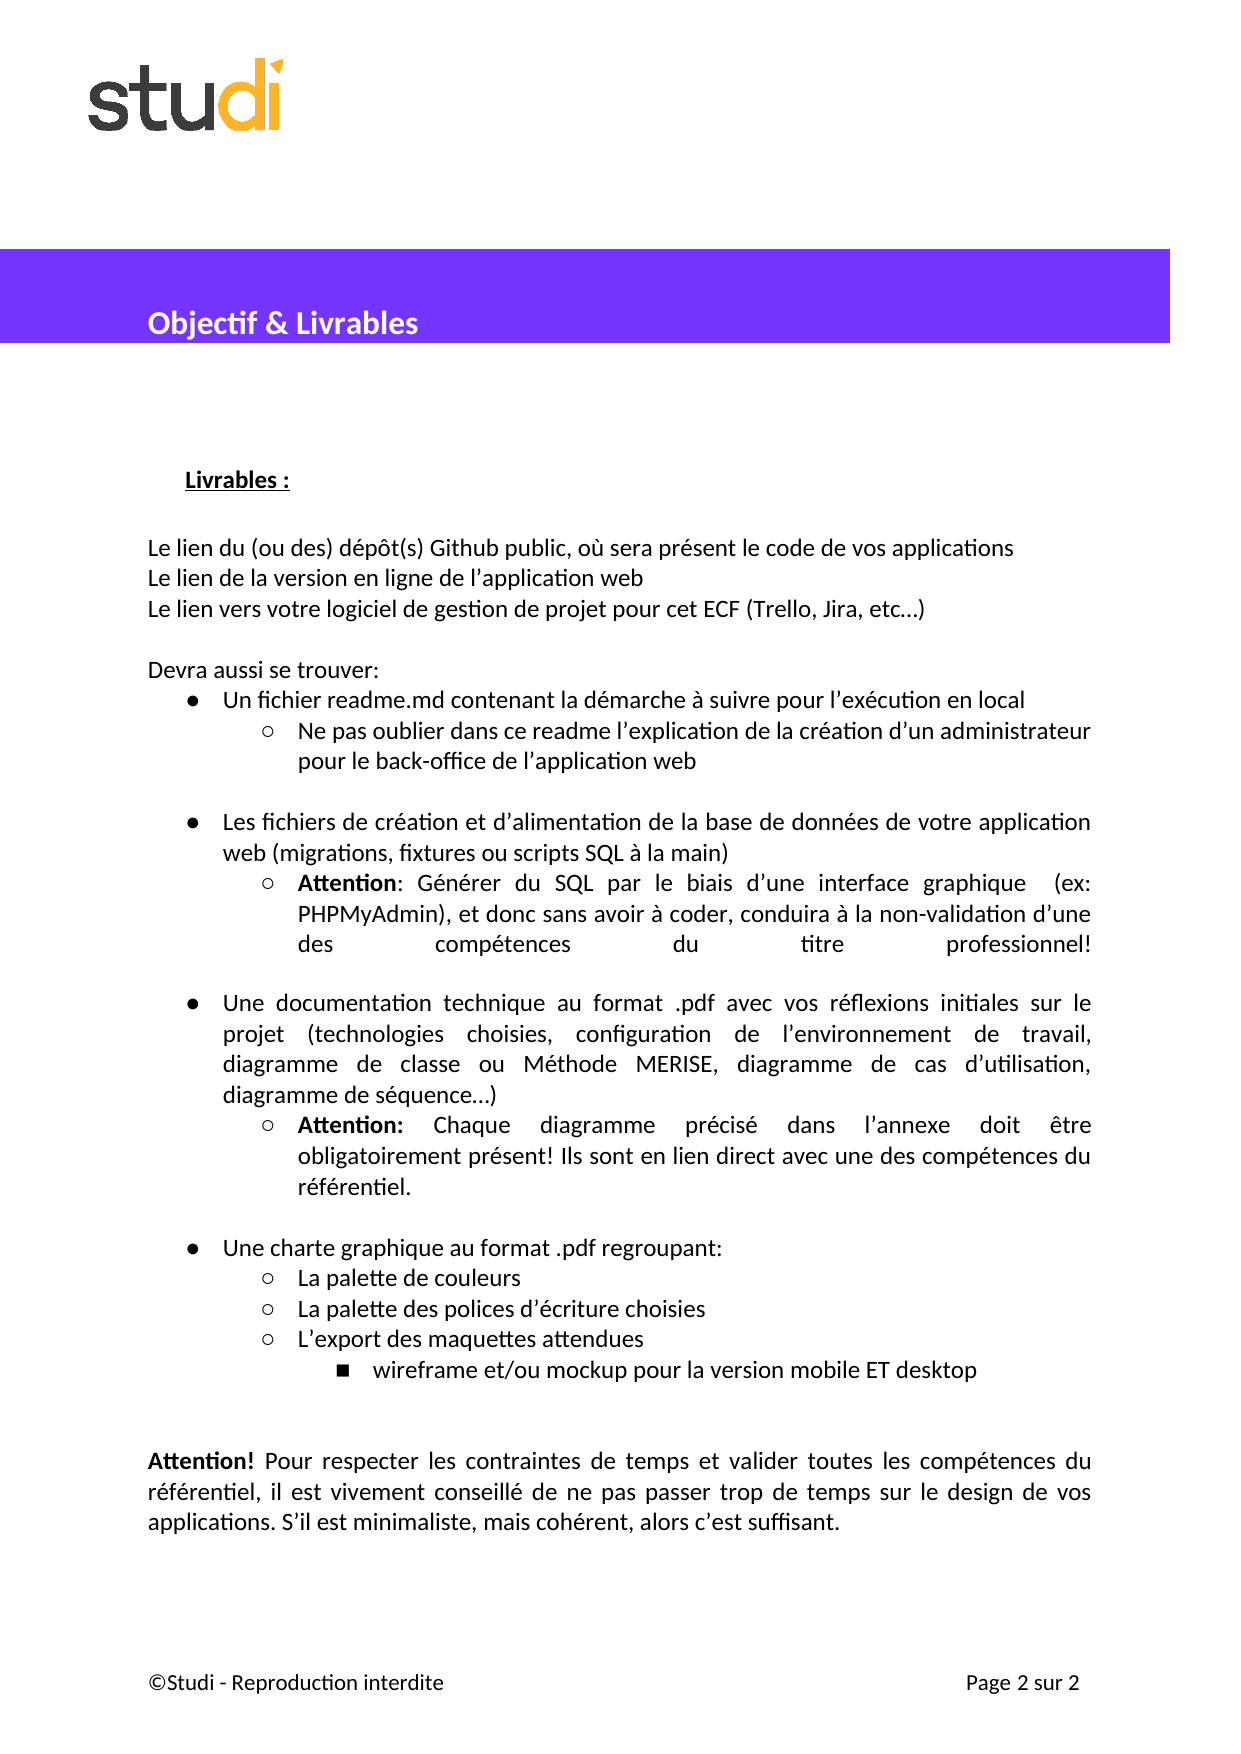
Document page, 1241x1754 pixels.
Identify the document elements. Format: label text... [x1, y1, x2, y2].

text Le lien de la version en ligne de l’application web [148, 562, 1093, 593]
list L’export des maquettes attendues [260, 1323, 1093, 1354]
list Une charte graphique au format .pdf regroupant: [185, 1232, 1093, 1262]
list Un fichier readme.md contenant la démarche à suivre pour l’exécution en local [185, 684, 1093, 715]
list wireframe et/ou mockup pour la version mobile ET desktop [335, 1354, 1093, 1384]
list La palette des polices d’écriture choisies [260, 1293, 1093, 1323]
text Devra aussi se trouver: [148, 654, 1093, 684]
picture [88, 58, 283, 131]
list Attention: Chaque diagramme précisé dans l’annexe doit être obligatoirement présent! Ils sont en lien direct avec une des compétences du référentiel. [260, 1110, 1093, 1201]
text Le lien du (ou des) dépôt(s) Github public, où sera présent le code de vos applications [148, 532, 1093, 562]
list La palette de couleurs [260, 1262, 1093, 1293]
list Les fichiers de création et d’alimentation de la base de données de votre application web (migrations, fixtures ou scripts SQL à la main) [185, 807, 1093, 868]
list Une documentation technique au format .pdf avec vos réflexions initiales sur le projet (technologies choisies, configuration de l’environnement de travail, diagramme de classe ou Méthode MERISE, diagramme de cas d’utilisation, diagramme de séquence…) [185, 988, 1093, 1110]
list Attention: Générer du SQL par le biais d’une interface graphique (ex: PHPMyAdmin), et donc sans avoir à coder, conduira à la non-validation d’une des compétences du titre professionnel! [260, 868, 1093, 988]
text Attention! Pour respecter les contraintes de temps et valider toutes les compétences du référentiel, il est vivement conseillé de ne pas passer trop de temps sur le design de vos applications. S’il est minimaliste, mais cohérent, alors c’est suffisant. [148, 1445, 1093, 1537]
subtitle Livrables : [185, 464, 1093, 494]
text Le lien vers votre logiciel de gestion de projet pour cet ECF (Trello, Jira, etc…) [148, 593, 1093, 623]
list Ne pas oublier dans ce readme l’explication de la création d’un administrateur pour le back-office de l’application web [260, 715, 1093, 776]
